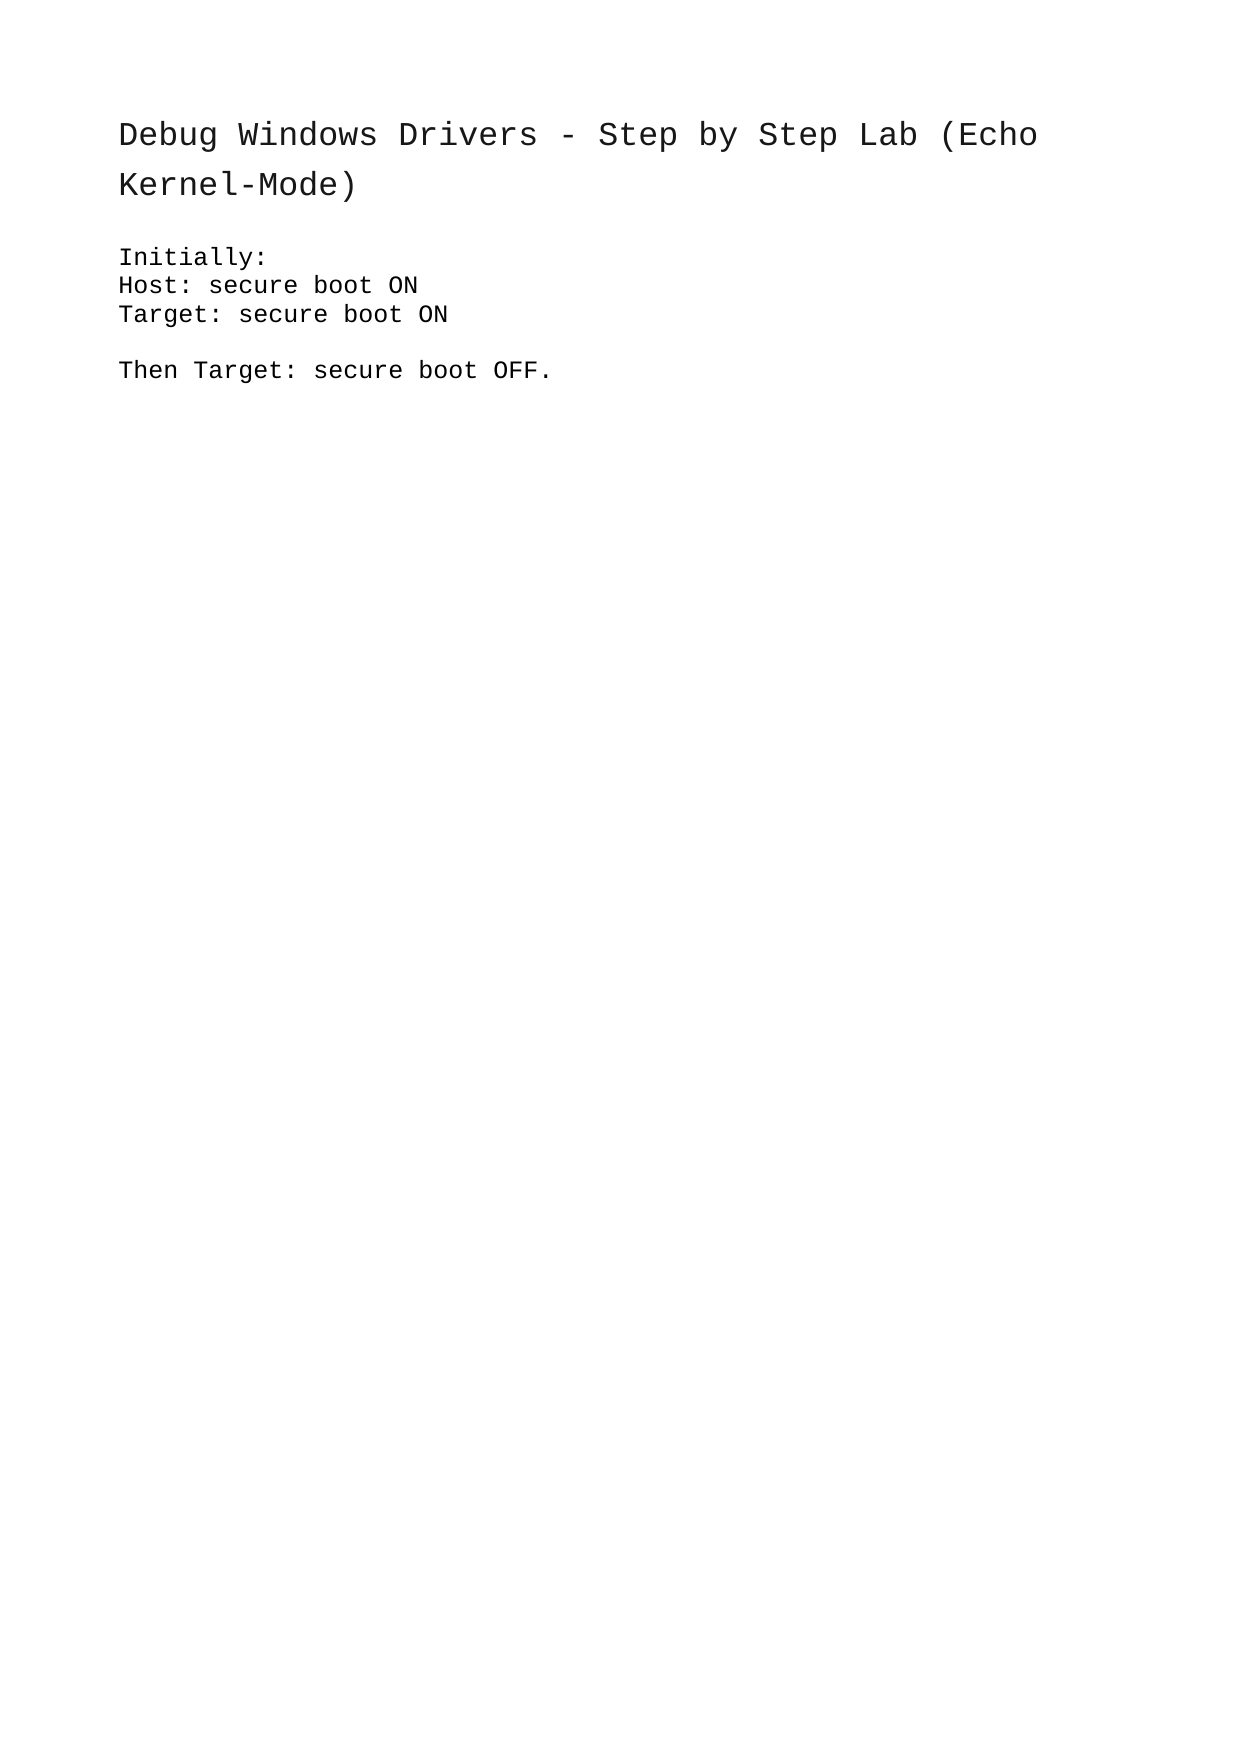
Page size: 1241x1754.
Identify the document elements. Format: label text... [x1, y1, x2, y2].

text Target: secure boot ON [118, 301, 1122, 329]
text Then Target: secure boot OFF. [118, 358, 1122, 386]
text Host: secure boot ON [118, 273, 1122, 301]
subtitle Debug Windows Drivers - Step by Step Lab (Echo Kernel-Mode) [118, 118, 1122, 205]
text Initially: [118, 244, 1122, 273]
